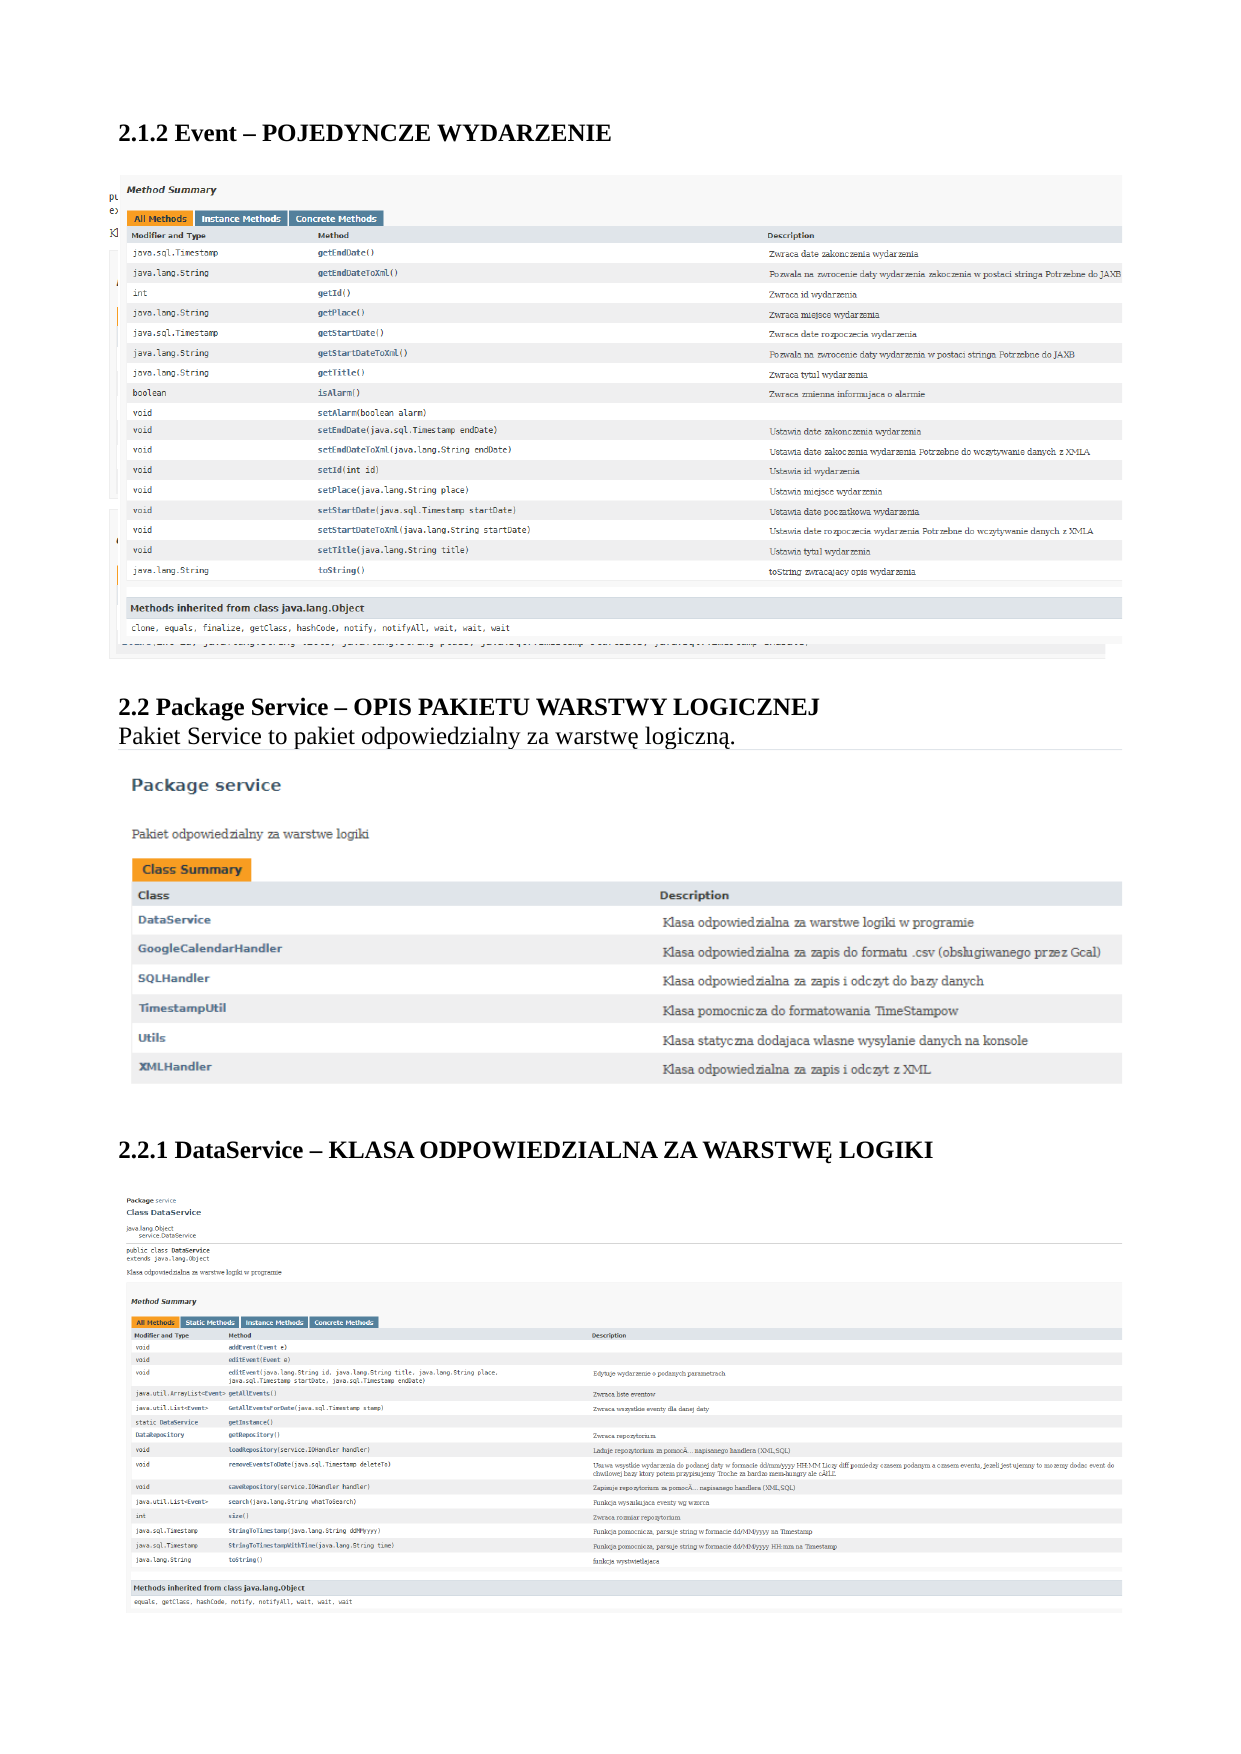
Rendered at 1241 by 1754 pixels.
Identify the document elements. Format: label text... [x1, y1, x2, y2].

text 2.1.2 Event – POJEDYNCZE WYDARZENIE [118, 118, 1122, 147]
text Pakiet Service to pakiet odpowiedzialny za warstwę logiczną. [118, 721, 1122, 749]
text 2.2 Package Service – OPIS PAKIETU WARSTWY LOGICZNEJ [118, 692, 1122, 721]
picture [118, 1192, 1123, 1613]
picture [101, 175, 1123, 664]
text 2.2.1 DataService – KLASA ODPOWIEDZIALNA ZA WARSTWĘ LOGIKI [118, 1135, 1122, 1164]
picture [118, 749, 1123, 1107]
